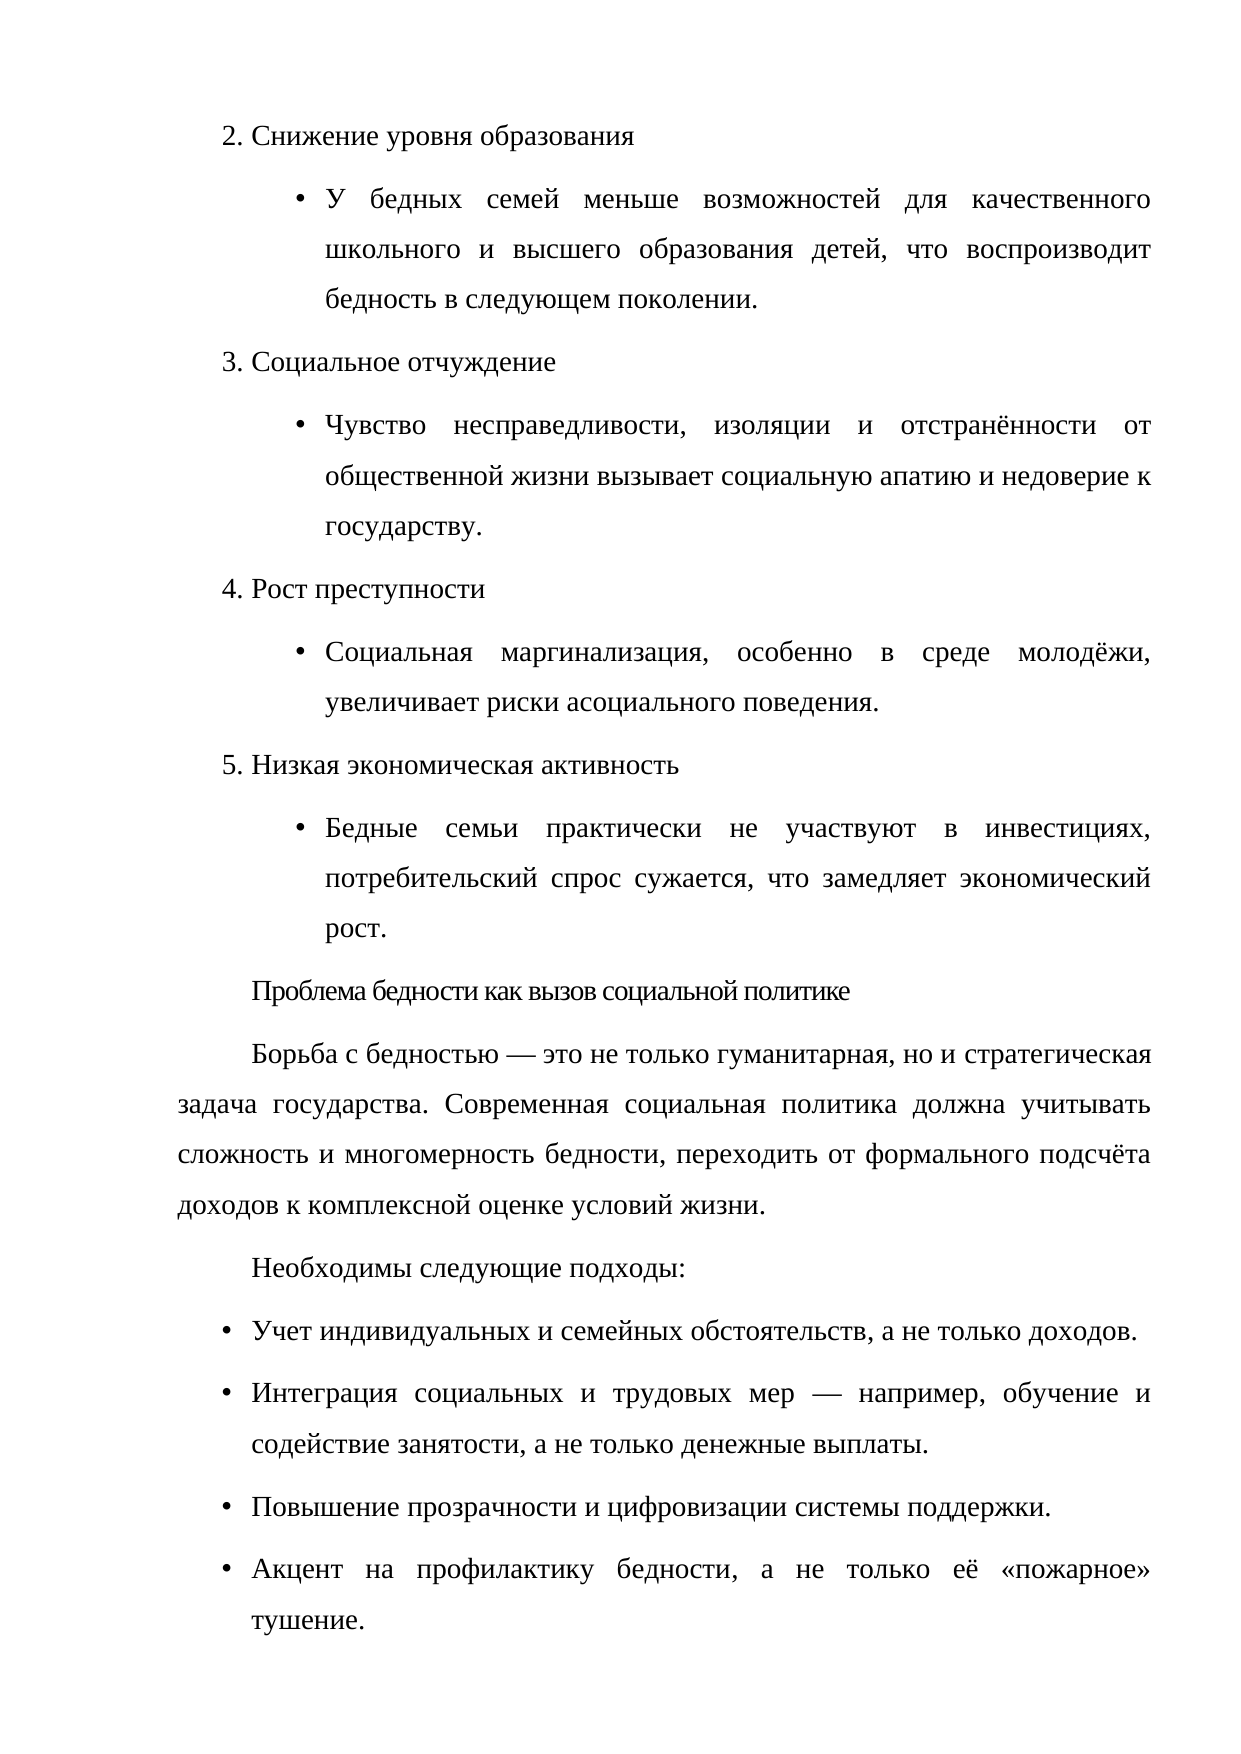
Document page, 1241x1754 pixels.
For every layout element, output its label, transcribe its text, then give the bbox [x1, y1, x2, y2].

subtitle Проблема бедности как вызов социальной политике [177, 973, 1152, 1007]
list Низкая экономическая активность [222, 747, 1152, 780]
list Повышение прозрачности и цифровизации системы поддержки. [222, 1489, 1152, 1522]
list Рост преступности [222, 571, 1152, 604]
list Акцент на профилактику бедности, а не только её «пожарное» тушение. [222, 1552, 1152, 1636]
list Интеграция социальных и трудовых мер — например, обучение и содействие занятости, а не только денежные выплаты. [222, 1376, 1152, 1459]
text Борьба с бедностью — это не только гуманитарная, но и стратегическая задача государства. Современная социальная политика должна учитывать сложность и многомерность бедности, переходить от формального подсчёта доходов к комплексной оценке условий жизни. [177, 1036, 1152, 1221]
list Чувство несправедливости, изоляции и отстранённости от общественной жизни вызывает социальную апатию и недоверие к государству. [295, 407, 1152, 542]
text Необходимы следующие подходы: [177, 1250, 1152, 1283]
list Учет индивидуальных и семейных обстоятельств, а не только доходов. [222, 1313, 1152, 1346]
list Социальное отчуждение [222, 344, 1152, 378]
list Бедные семьи практически не участвуют в инвестициях, потребительский спрос сужается, что замедляет экономический рост. [295, 810, 1152, 944]
list Снижение уровня образования [222, 118, 1152, 152]
list Социальная маргинализация, особенно в среде молодёжи, увеличивает риски асоциального поведения. [295, 634, 1152, 718]
list У бедных семей меньше возможностей для качественного школьного и высшего образования детей, что воспроизводит бедность в следующем поколении. [295, 181, 1152, 315]
